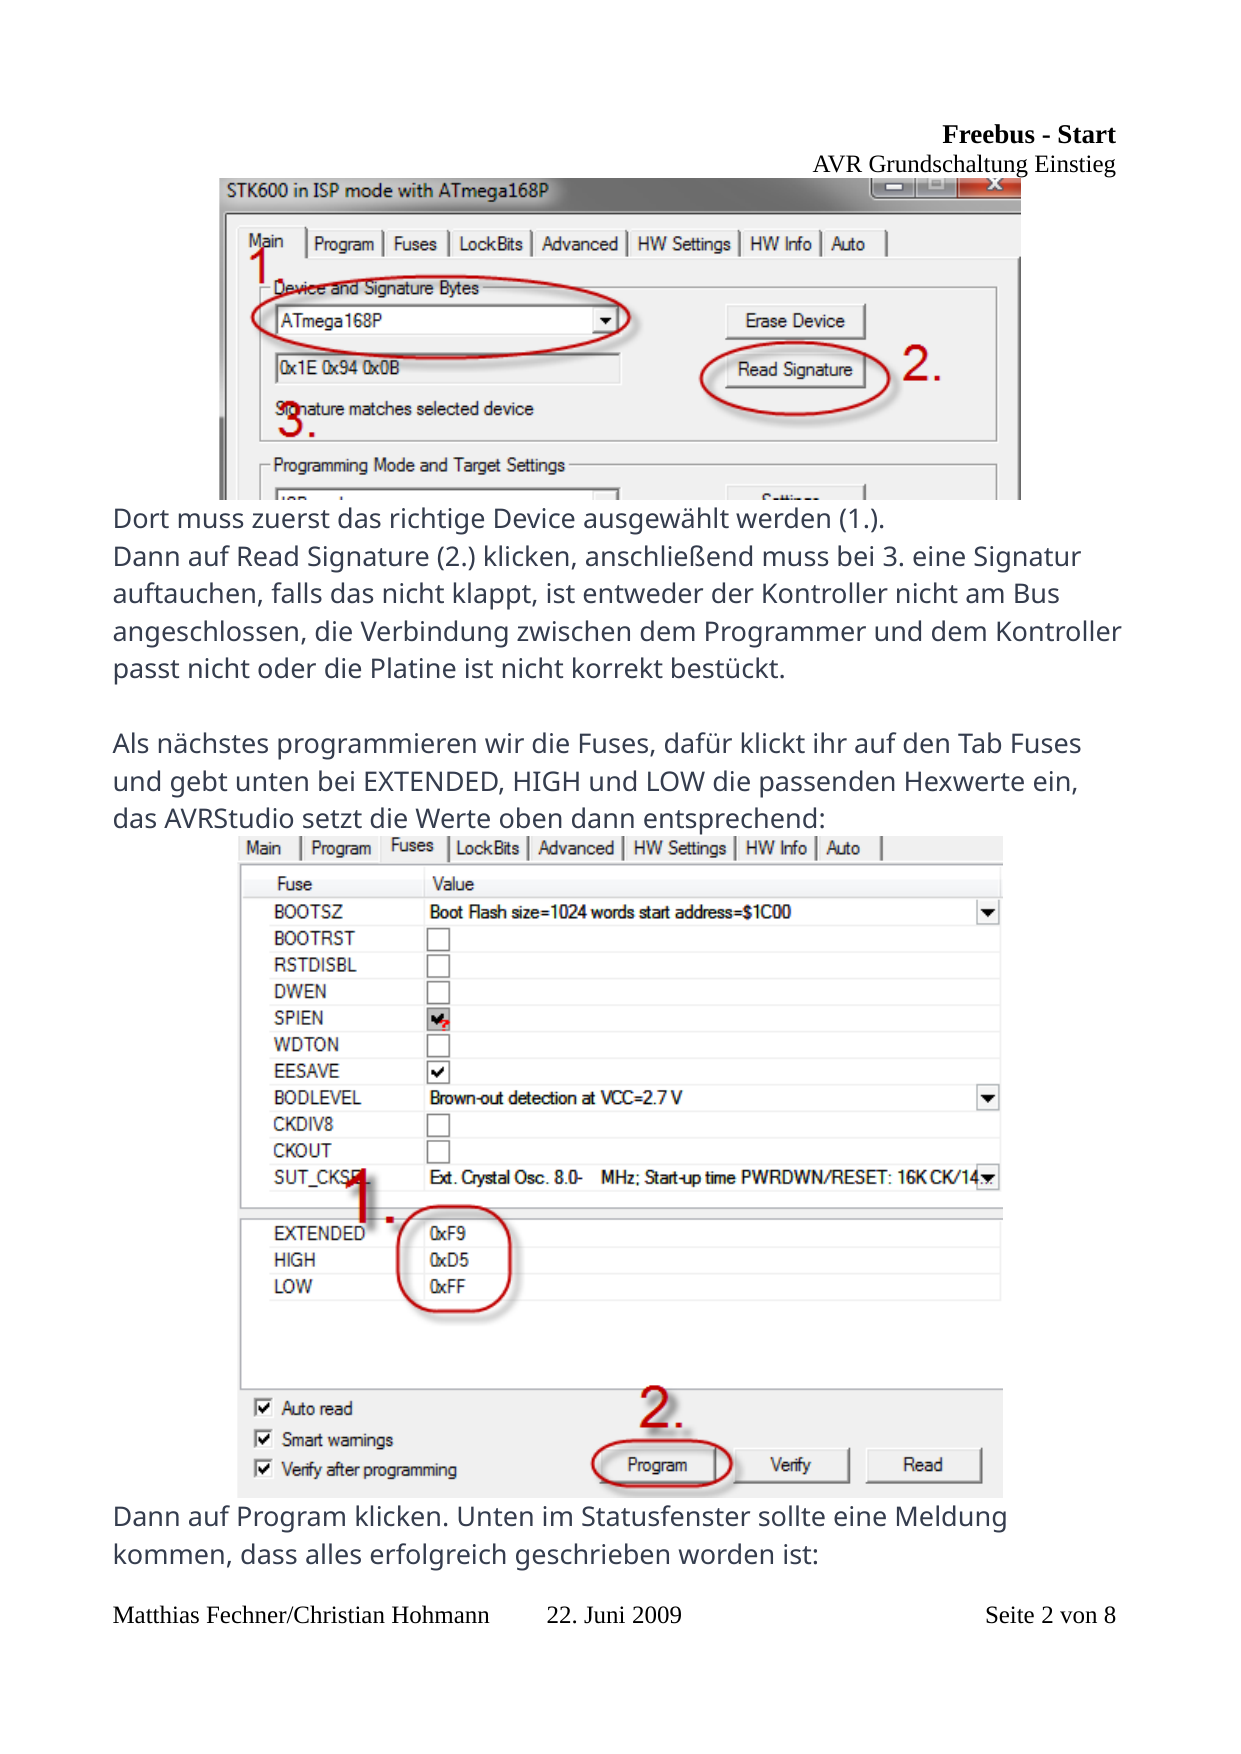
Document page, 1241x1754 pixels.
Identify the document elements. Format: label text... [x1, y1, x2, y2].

text Dort muss zuerst das richtige Device ausgewählt werden (1.). [112, 178, 1128, 537]
text Dann auf Read Signature (2.) klicken, anschließend muss bei 3. eine Signatur auftauchen, falls das nicht klappt, ist entweder der Kontroller nicht am Bus angeschlossen, die Verbindung zwischen dem Programmer und dem Kontroller passt nicht oder die Platine ist nicht korrekt bestückt. [112, 537, 1128, 687]
text Dann auf Program klicken. Unten im Statusfenster sollte eine Meldung kommen, dass alles erfolgreich geschrieben worden ist: [112, 837, 1128, 1572]
text Als nächstes programmieren wir die Fuses, dafür klickt ihr auf den Tab Fuses und gebt unten bei EXTENDED, HIGH und LOW die passenden Hexwerte ein, das AVRStudio setzt die Werte oben dann entsprechend: [112, 724, 1128, 837]
